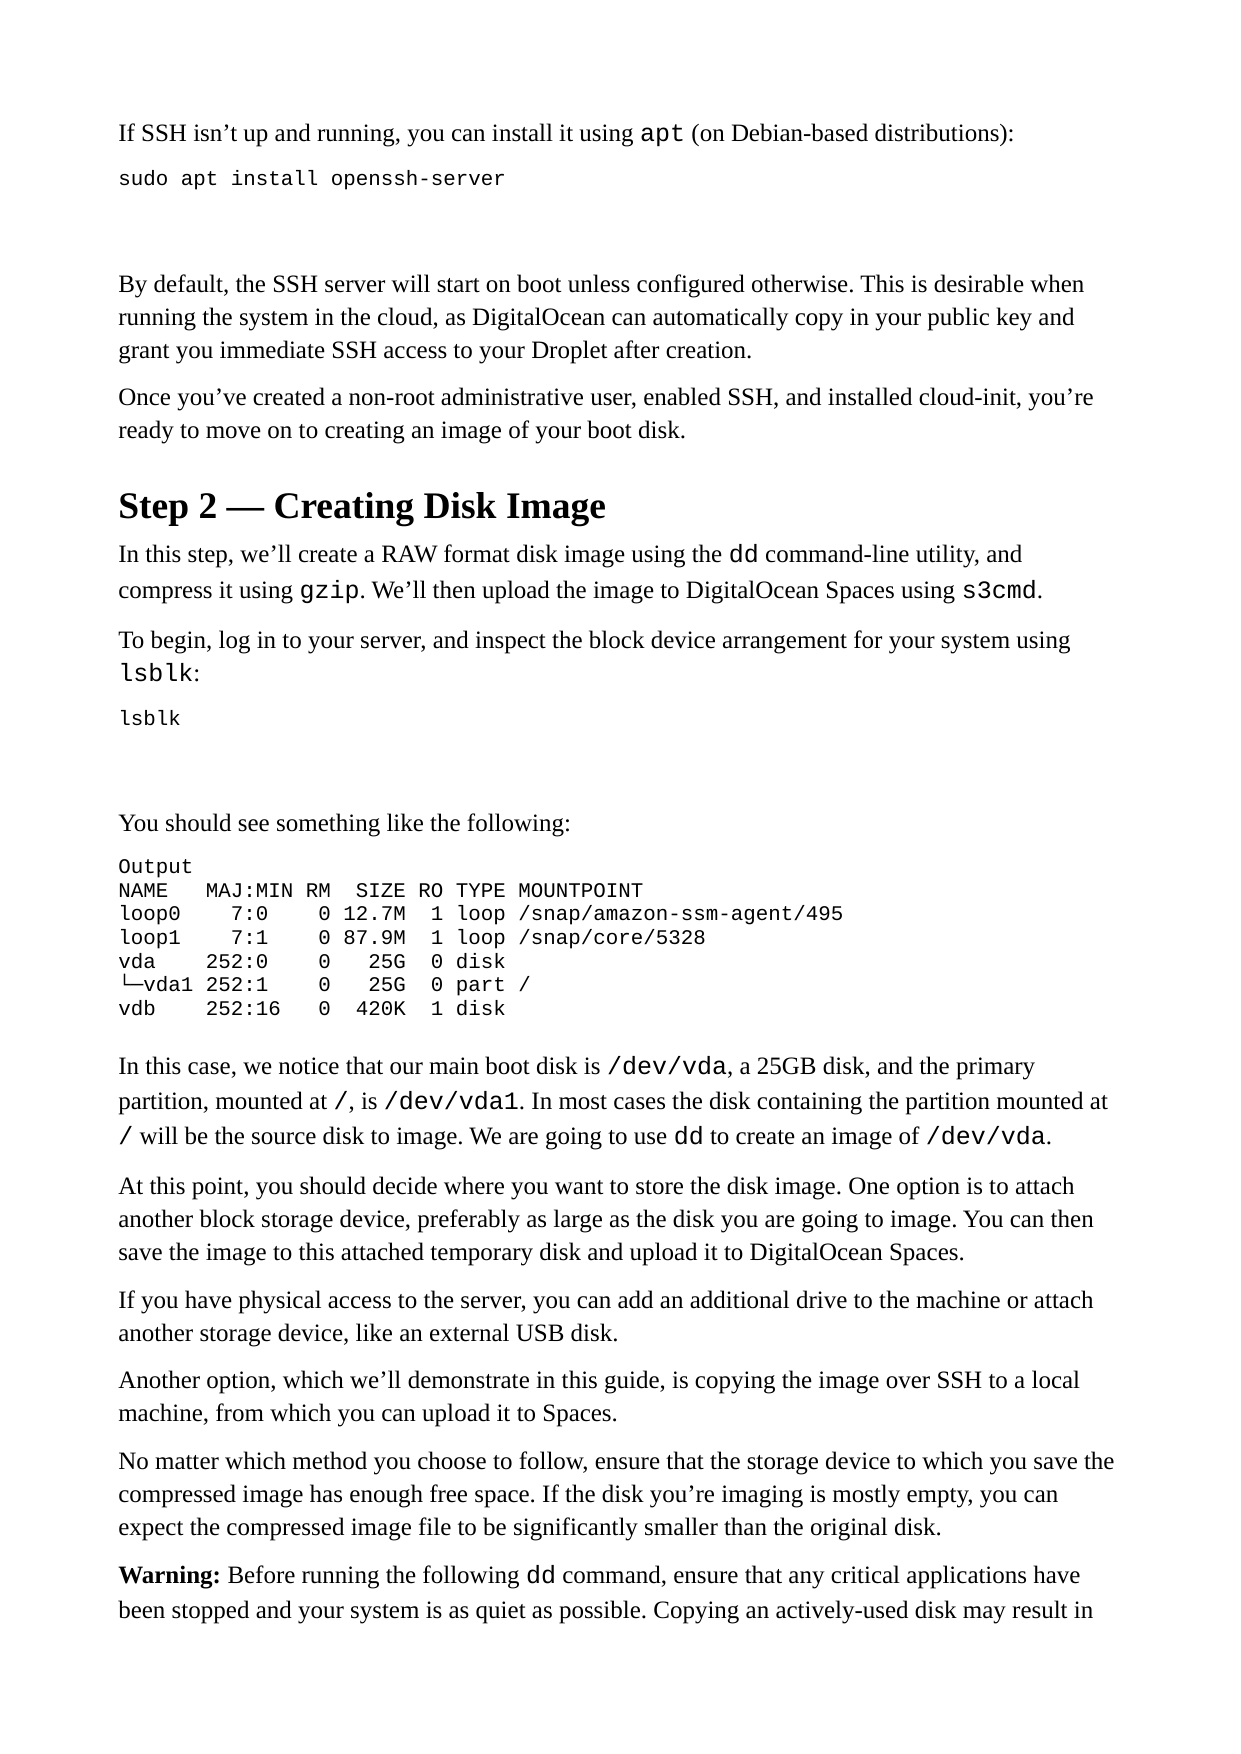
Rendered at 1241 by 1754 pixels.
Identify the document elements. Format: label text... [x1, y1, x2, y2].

text loop1 7:1 0 87.9M 1 loop /snap/core/5328 [118, 927, 1122, 951]
text Warning: Before running the following dd command, ensure that any critical applications have been stopped and your system is as quiet as possible. Copying an actively-used disk may result in [118, 1560, 1122, 1624]
text By default, the SSH server will start on boot unless configured otherwise. This is desirable when running the system in the cloud, as DigitalOcean can automatically copy in your public key and grant you immediate SSH access to your Droplet after creation. [118, 269, 1122, 364]
text vda 252:0 0 25G 0 disk [118, 951, 1122, 974]
text At this point, you should decide where you want to store the disk image. One option is to attach another block storage device, preferably as large as the disk you are going to image. You can then save the image to this attached temporary disk and upload it to DigitalOcean Spaces. [118, 1171, 1122, 1266]
text Once you’ve created a non-root administrative user, enabled SSH, and installed cloud-init, you’re ready to move on to creating an image of your boot disk. [118, 382, 1122, 444]
subtitle Step 2 — Creating Disk Image [118, 484, 1122, 527]
text Output [118, 856, 1122, 880]
text lsblk [118, 708, 1122, 731]
text No matter which method you choose to follow, ensure that the storage device to which you save the compressed image has enough free space. If the disk you’re imaging is mostly empty, you can expect the compressed image file to be significantly smaller than the original disk. [118, 1446, 1122, 1541]
text In this step, we’ll create a RAW format disk image using the dd command-line utility, and compress it using gzip. We’ll then upload the image to DigitalOcean Spaces using s3cmd. [118, 539, 1122, 606]
text If you have physical access to the server, you can add an additional drive to the machine or attach another storage device, like an external USB disk. [118, 1285, 1122, 1347]
text To begin, log in to your server, and inspect the block device arrangement for your system using lsblk: [118, 625, 1122, 688]
text You should see something like the following: [118, 808, 1122, 837]
text loop0 7:0 0 12.7M 1 loop /snap/amazon-ssm-agent/495 [118, 903, 1122, 927]
text Another option, which we’ll demonstrate in this guide, is copying the image over SSH to a local machine, from which you can upload it to Spaces. [118, 1366, 1122, 1427]
text sudo apt install openssh-server [118, 168, 1122, 192]
text If SSH isn’t up and running, you can install it using apt (on Debian-based distributions): [118, 118, 1122, 149]
text In this case, we notice that our main boot disk is /dev/vda, a 25GB disk, and the primary partition, mounted at /, is /dev/vda1. In most cases the disk containing the partition mounted at / will be the source disk to image. We are going to use dd to create an image of /dev/vda. [118, 1051, 1122, 1152]
text NAME MAJ:MIN RM SIZE RO TYPE MOUNTPOINT [118, 880, 1122, 903]
text vdb 252:16 0 420K 1 disk [118, 998, 1122, 1022]
text └─vda1 252:1 0 25G 0 part / [118, 974, 1122, 998]
